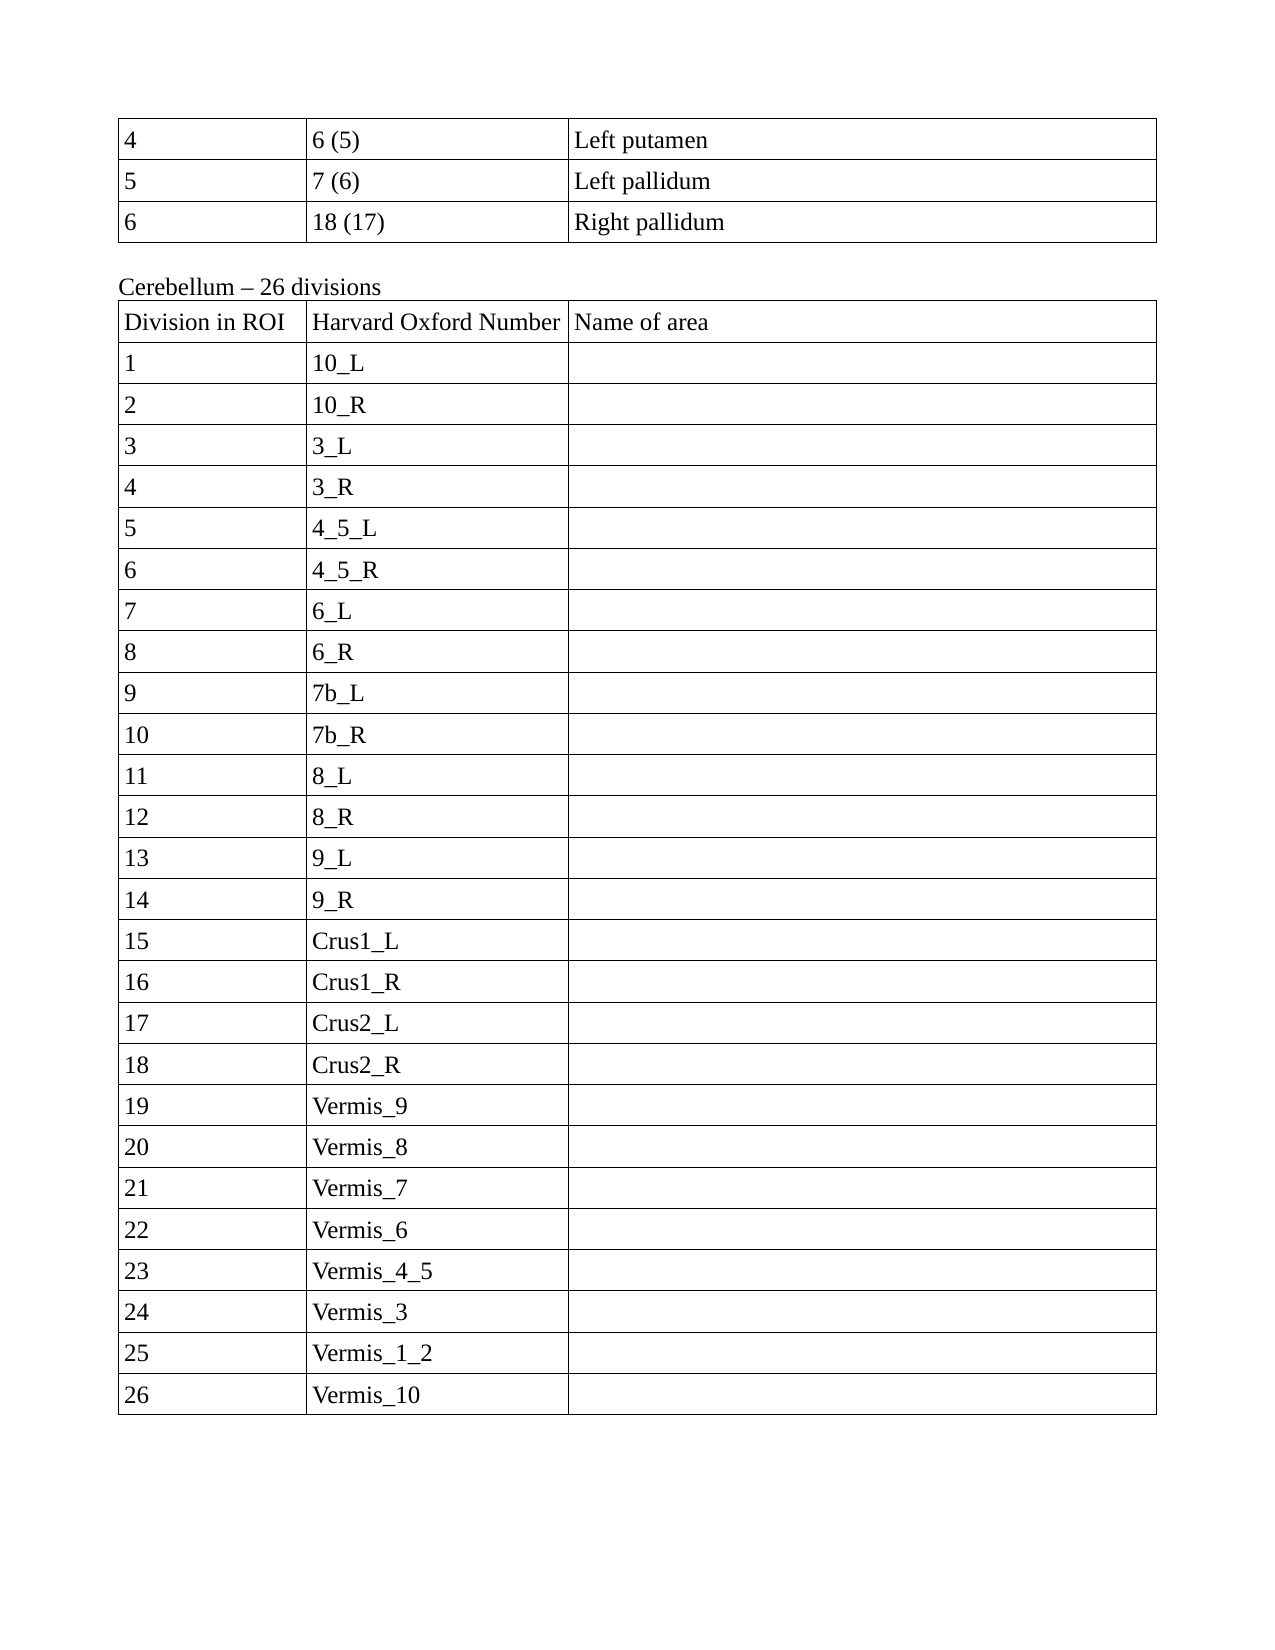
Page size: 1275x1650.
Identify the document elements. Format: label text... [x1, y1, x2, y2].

table_cell [569, 961, 1156, 1002]
table_cell 4_5_L [307, 508, 568, 548]
table_cell Left pallidum [569, 160, 1156, 201]
table_cell [569, 549, 1156, 589]
table_cell Crus1_R [307, 961, 568, 1002]
table_cell 6 [119, 202, 306, 242]
table_cell Vermis_7 [307, 1168, 568, 1208]
table_cell [569, 466, 1156, 507]
table_cell Vermis_10 [307, 1374, 568, 1414]
table_header Name of area [569, 301, 1156, 342]
table_cell 4 [119, 466, 306, 507]
table_cell 19 [119, 1085, 306, 1125]
table_cell Vermis_1_2 [307, 1333, 568, 1373]
table_cell [569, 755, 1156, 795]
table_cell 8_L [307, 755, 568, 795]
table_cell 22 [119, 1209, 306, 1249]
table_cell 7b_L [307, 673, 568, 713]
table_cell [569, 920, 1156, 960]
table_cell Vermis_9 [307, 1085, 568, 1125]
table_cell 6_L [307, 590, 568, 630]
table_cell Vermis_8 [307, 1126, 568, 1167]
table_cell Right pallidum [569, 202, 1156, 242]
table_cell Vermis_3 [307, 1291, 568, 1332]
table_cell 2 [119, 384, 306, 424]
table_cell 12 [119, 796, 306, 837]
table_cell 7b_R [307, 714, 568, 754]
table_cell [569, 714, 1156, 754]
table_cell 6_R [307, 631, 568, 672]
table_cell [569, 1209, 1156, 1249]
table_cell [569, 1250, 1156, 1290]
table_cell [569, 673, 1156, 713]
table_cell 13 [119, 838, 306, 878]
table_cell [569, 1044, 1156, 1084]
table_cell [569, 1085, 1156, 1125]
table_cell 9_L [307, 838, 568, 878]
table_cell 3_L [307, 425, 568, 465]
text Cerebellum – 26 divisions [118, 272, 1157, 300]
table_cell 4 [119, 119, 306, 159]
table_cell 5 [119, 508, 306, 548]
table_cell 4_5_R [307, 549, 568, 589]
table_cell 8 [119, 631, 306, 672]
table_cell 20 [119, 1126, 306, 1167]
table_cell Vermis_4_5 [307, 1250, 568, 1290]
table_cell 7 (6) [307, 160, 568, 201]
table_cell [569, 1003, 1156, 1043]
table_cell [569, 1126, 1156, 1167]
table_cell 16 [119, 961, 306, 1002]
table_cell [569, 425, 1156, 465]
table_cell 18 (17) [307, 202, 568, 242]
table_cell Crus2_L [307, 1003, 568, 1043]
table_cell 3_R [307, 466, 568, 507]
table_cell [569, 343, 1156, 383]
table_cell [569, 508, 1156, 548]
table_cell 11 [119, 755, 306, 795]
table_cell 14 [119, 879, 306, 919]
table_cell 8_R [307, 796, 568, 837]
table_cell Left putamen [569, 119, 1156, 159]
table_cell [569, 1168, 1156, 1208]
table_header Harvard Oxford Number [307, 301, 568, 342]
table_cell 10_R [307, 384, 568, 424]
table_cell [569, 879, 1156, 919]
table_cell [569, 631, 1156, 672]
table_cell 23 [119, 1250, 306, 1290]
table_cell 24 [119, 1291, 306, 1332]
table_cell [569, 590, 1156, 630]
table_cell [569, 1333, 1156, 1373]
table_cell 6 (5) [307, 119, 568, 159]
table_cell 18 [119, 1044, 306, 1084]
table_cell [569, 796, 1156, 837]
table_cell 21 [119, 1168, 306, 1208]
table_cell 26 [119, 1374, 306, 1414]
table_cell 3 [119, 425, 306, 465]
table_cell 10 [119, 714, 306, 754]
table_cell 1 [119, 343, 306, 383]
table_header Division in ROI [119, 301, 306, 342]
table_cell [569, 838, 1156, 878]
table_cell 10_L [307, 343, 568, 383]
table_cell 9 [119, 673, 306, 713]
table_cell 6 [119, 549, 306, 589]
table_cell [569, 1291, 1156, 1332]
table_cell 5 [119, 160, 306, 201]
table_cell [569, 384, 1156, 424]
table_cell 25 [119, 1333, 306, 1373]
table_cell Crus1_L [307, 920, 568, 960]
table_cell 7 [119, 590, 306, 630]
table_cell 15 [119, 920, 306, 960]
table_cell [569, 1374, 1156, 1414]
table_cell Crus2_R [307, 1044, 568, 1084]
table_cell Vermis_6 [307, 1209, 568, 1249]
table_cell 17 [119, 1003, 306, 1043]
table_cell 9_R [307, 879, 568, 919]
